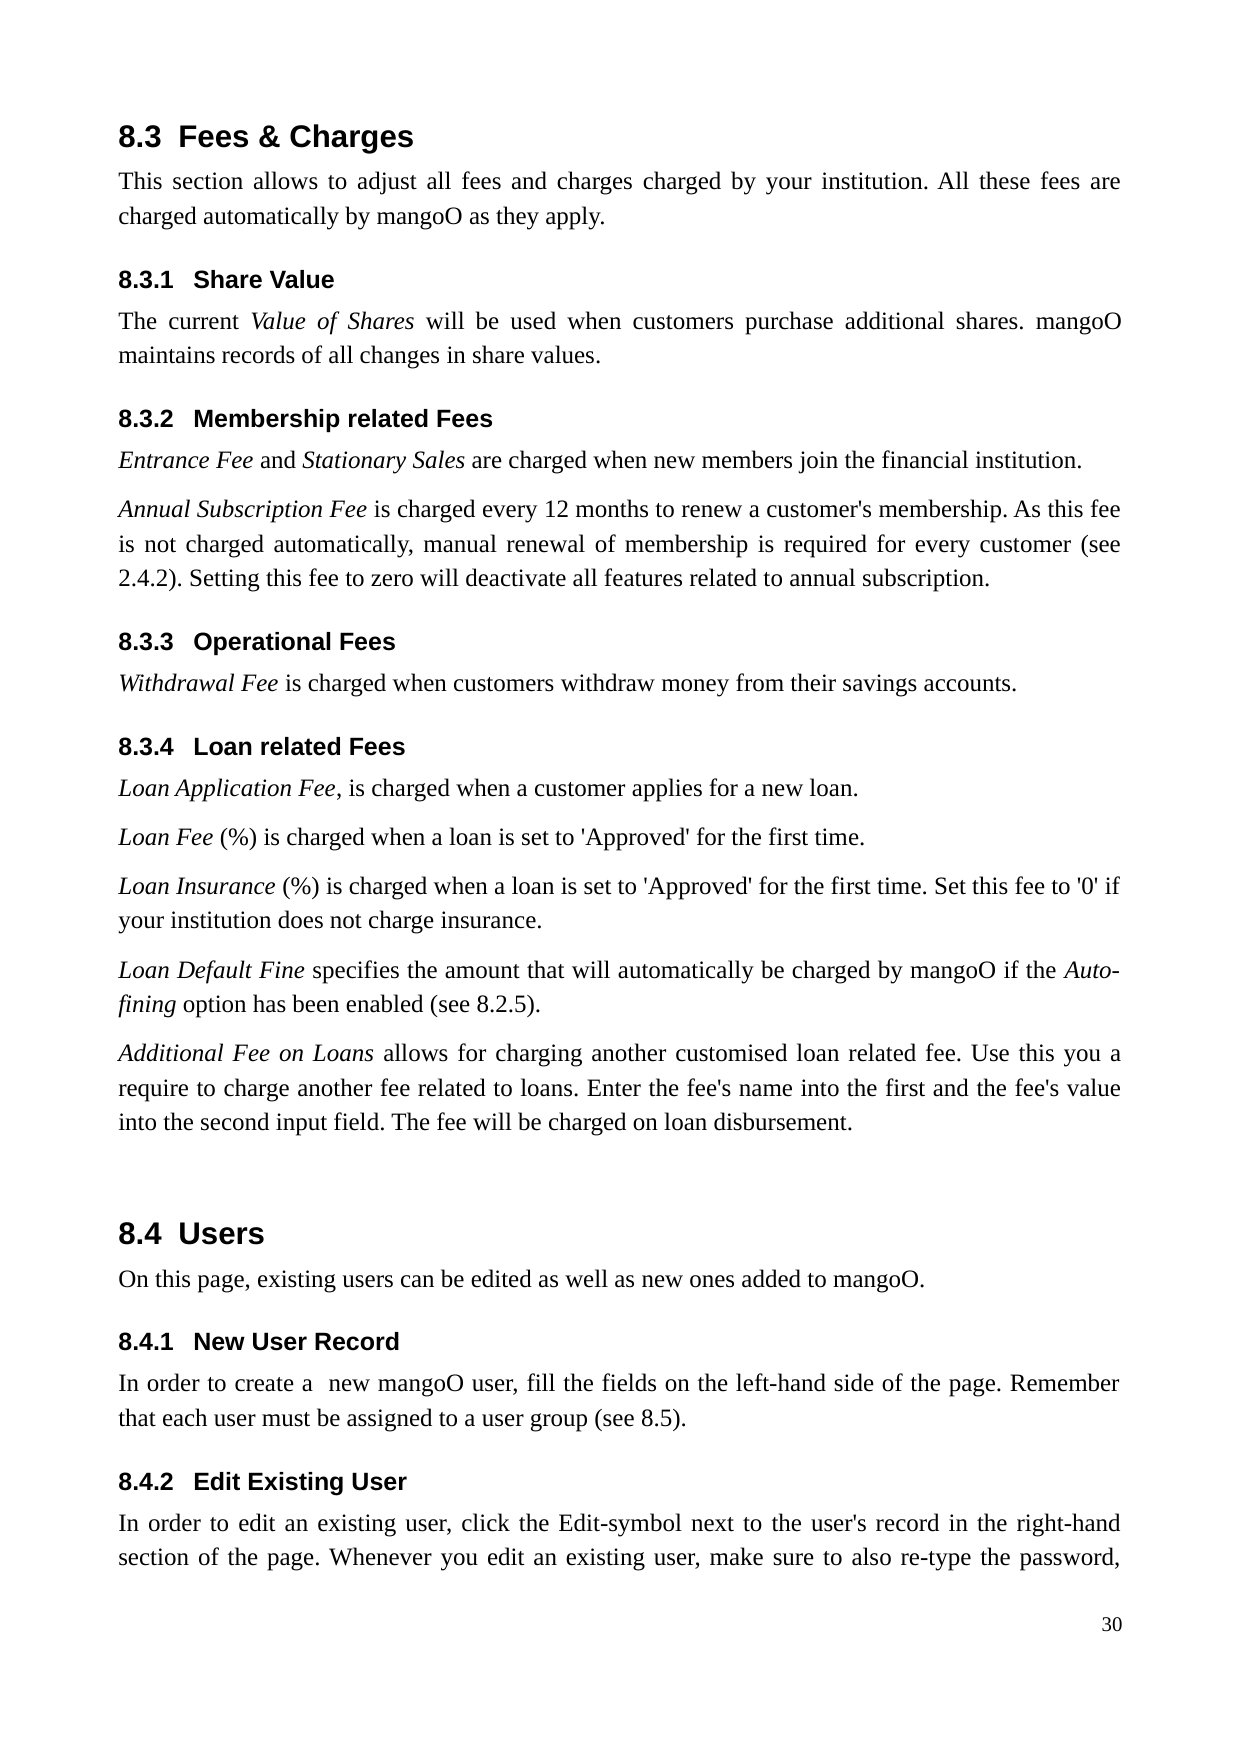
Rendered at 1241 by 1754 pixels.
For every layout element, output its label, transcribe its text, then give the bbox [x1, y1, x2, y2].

text Additional Fee on Loans allows for charging another customised loan related fee. Use this you a require to charge another fee related to loans. Enter the fee's name into the first and the fee's value into the second input field. The fee will be charged on loan disbursement. [118, 1038, 1122, 1136]
text Withdrawal Fee is charged when customers withdraw money from their savings accounts. [118, 668, 1122, 697]
subtitle New User Record [118, 1327, 1122, 1356]
text On this page, existing users can be edited as well as new ones added to mangoO. [118, 1264, 1122, 1292]
subtitle Users [118, 1215, 1122, 1251]
subtitle Fees & Charges [118, 118, 1122, 154]
text In order to create a new mangoO user, fill the fields on the left-hand side of the page. Remember that each user must be assigned to a user group (see 8.5). [118, 1368, 1122, 1432]
subtitle Share Value [118, 264, 1122, 293]
text Loan Insurance (%) is charged when a loan is set to 'Approved' for the first time. Set this fee to '0' if your institution does not charge insurance. [118, 871, 1122, 934]
subtitle Edit Existing User [118, 1467, 1122, 1495]
text Loan Default Fine specifies the amount that will automatically be charged by mangoO if the Auto-fining option has been enabled (see 8.2.5). [118, 955, 1122, 1018]
text Annual Subscription Fee is charged every 12 months to renew a customer's membership. As this fee is not charged automatically, manual renewal of membership is required for every customer (see 2.4.2). Setting this fee to zero will deactivate all features related to annual subscription. [118, 494, 1122, 592]
text Loan Application Fee, is charged when a customer applies for a new loan. [118, 773, 1122, 802]
text This section allows to adjust all fees and charges charged by your institution. All these fees are charged automatically by mangoO as they apply. [118, 166, 1122, 230]
subtitle Loan related Fees [118, 732, 1122, 761]
text Entrance Fee and Stationary Sales are charged when new members join the financial institution. [118, 445, 1122, 474]
text The current Value of Shares will be used when customers purchase additional shares. mangoO maintains records of all changes in share values. [118, 306, 1122, 369]
subtitle Membership related Fees [118, 404, 1122, 433]
text Loan Fee (%) is charged when a loan is set to 'Approved' for the first time. [118, 822, 1122, 851]
subtitle Operational Fees [118, 627, 1122, 656]
text In order to edit an existing user, click the Edit-symbol next to the user's record in the right-hand section of the page. Whenever you edit an existing user, make sure to also re-type the password, [118, 1508, 1122, 1571]
